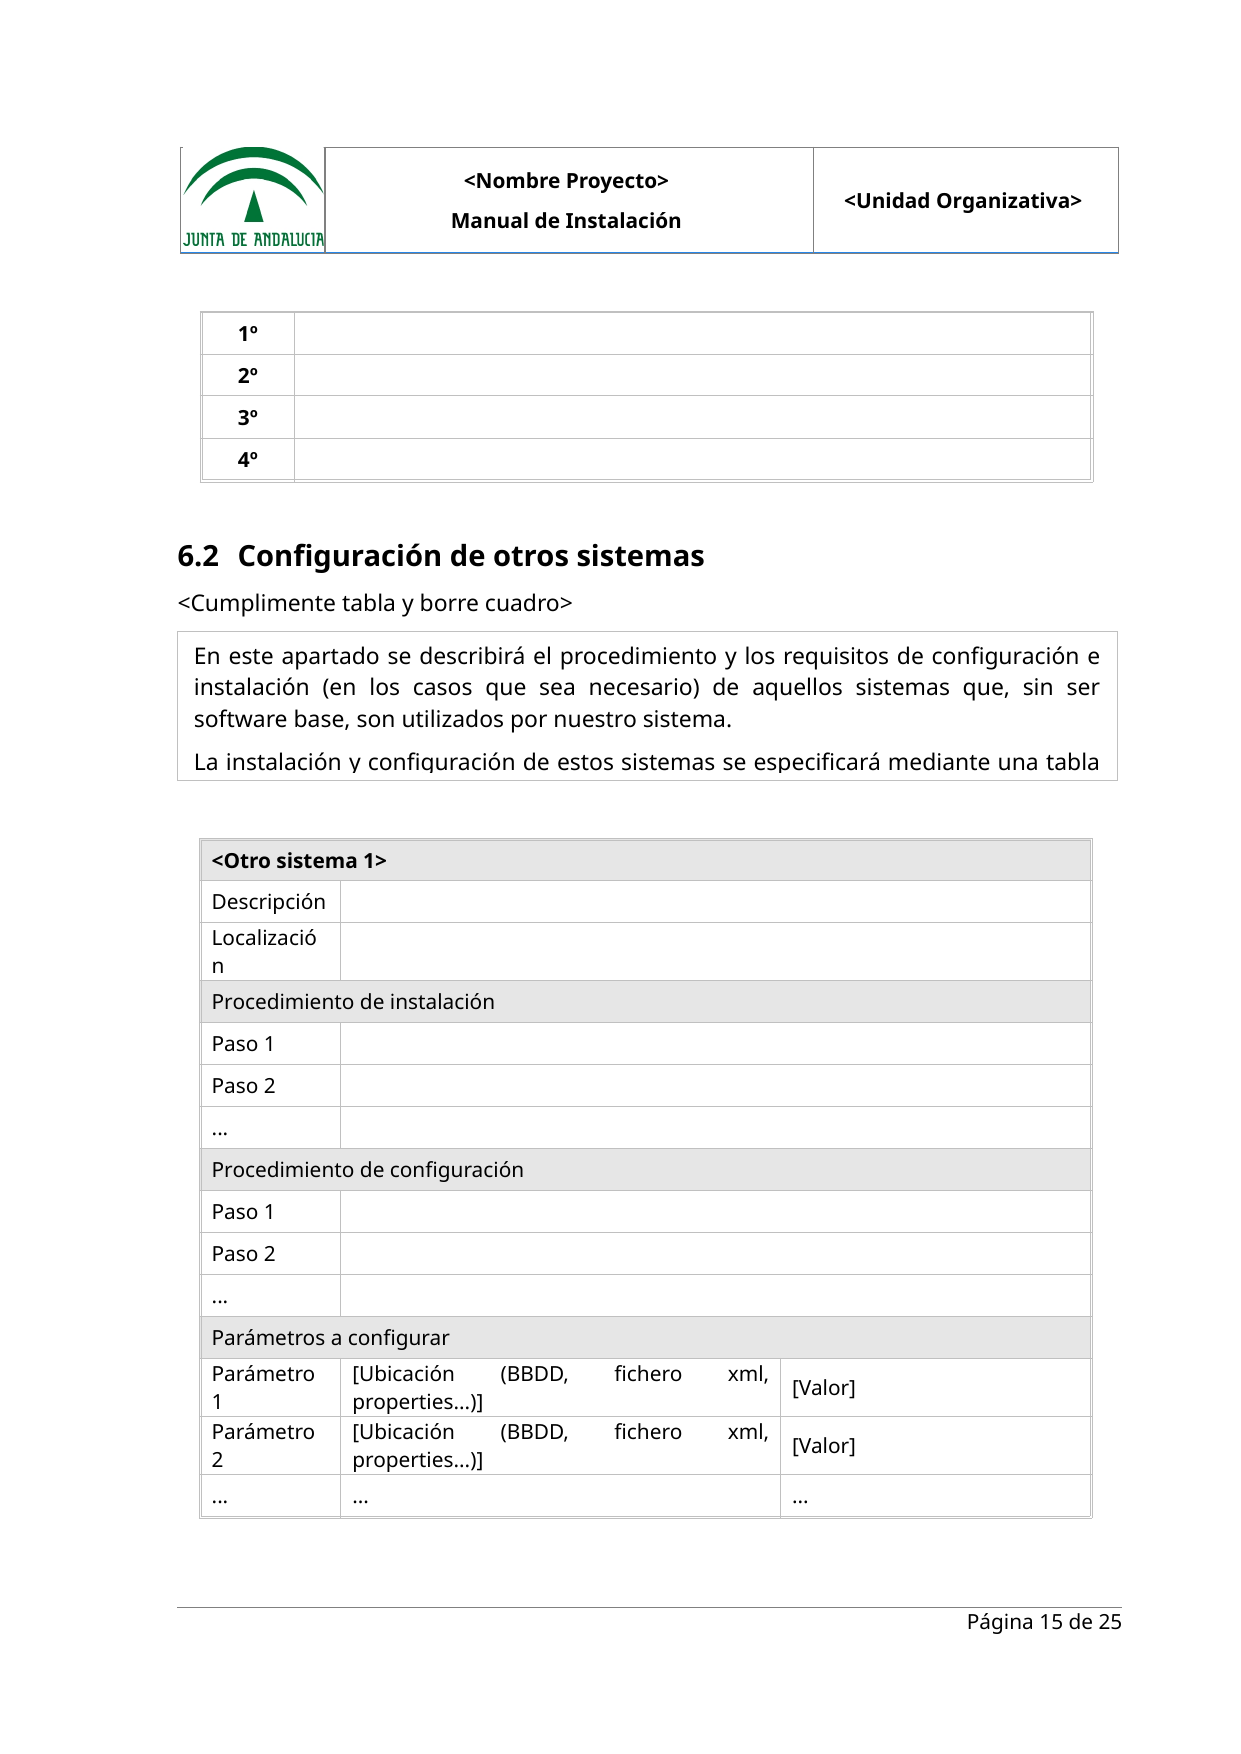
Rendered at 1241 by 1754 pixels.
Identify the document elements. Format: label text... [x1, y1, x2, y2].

text <Cumplimente tabla y borre cuadro> [177, 587, 1122, 618]
table_header <Otro sistema 1> [202, 841, 1090, 880]
table_cell [295, 396, 1090, 437]
table_cell [341, 1107, 1090, 1148]
table_cell Procedimiento de configuración [202, 1149, 1090, 1190]
table_cell 1º [203, 313, 294, 353]
text En este apartado se describirá el procedimiento y los requisitos de configuración e instalación (en los casos que sea necesario) de aquellos sistemas que, sin ser software base, son utilizados por nuestro sistema. [194, 640, 1101, 734]
table_cell ... [781, 1475, 1090, 1516]
table_cell Paso 2 [202, 1233, 340, 1274]
table_cell Paso 1 [202, 1191, 340, 1232]
table_cell ... [341, 1475, 780, 1516]
table_cell [341, 1023, 1090, 1064]
table_cell Parámetro 1 [202, 1359, 340, 1416]
table_cell [Ubicación (BBDD, fichero xml, properties...)] [341, 1359, 780, 1416]
table_cell Descripción [202, 881, 340, 922]
table_cell Parámetros a configurar [202, 1317, 1090, 1358]
table_cell [341, 881, 1090, 922]
table_cell Parámetro 2 [202, 1417, 340, 1474]
table_cell [341, 1065, 1090, 1106]
table_cell 3º [203, 396, 294, 437]
table_cell ... [202, 1475, 340, 1516]
table_cell ... [202, 1107, 340, 1148]
table_cell [295, 313, 1090, 353]
table_cell 4º [203, 439, 294, 479]
table_cell Paso 1 [202, 1023, 340, 1064]
table_cell [Valor] [781, 1359, 1090, 1416]
table_cell [Valor] [781, 1417, 1090, 1474]
table_cell 2º [203, 355, 294, 395]
text La instalación y configuración de estos sistemas se especificará mediante una tabla similar a la utilizada en el apartado de instalación y configuración del software base. [194, 746, 1101, 772]
table_cell Procedimiento de instalación [202, 981, 1090, 1022]
table_cell [295, 355, 1090, 395]
table_cell [341, 1191, 1090, 1232]
table_cell [341, 1233, 1090, 1274]
table_cell [295, 439, 1090, 479]
table_cell ... [202, 1275, 340, 1316]
table_cell [Ubicación (BBDD, fichero xml, properties...)] [341, 1417, 780, 1474]
picture [183, 147, 324, 246]
table_cell Localización [202, 923, 340, 980]
table_cell Paso 2 [202, 1065, 340, 1106]
table_cell [341, 1275, 1090, 1316]
subtitle Configuración de otros sistemas [177, 535, 1122, 575]
table_cell [341, 923, 1090, 980]
